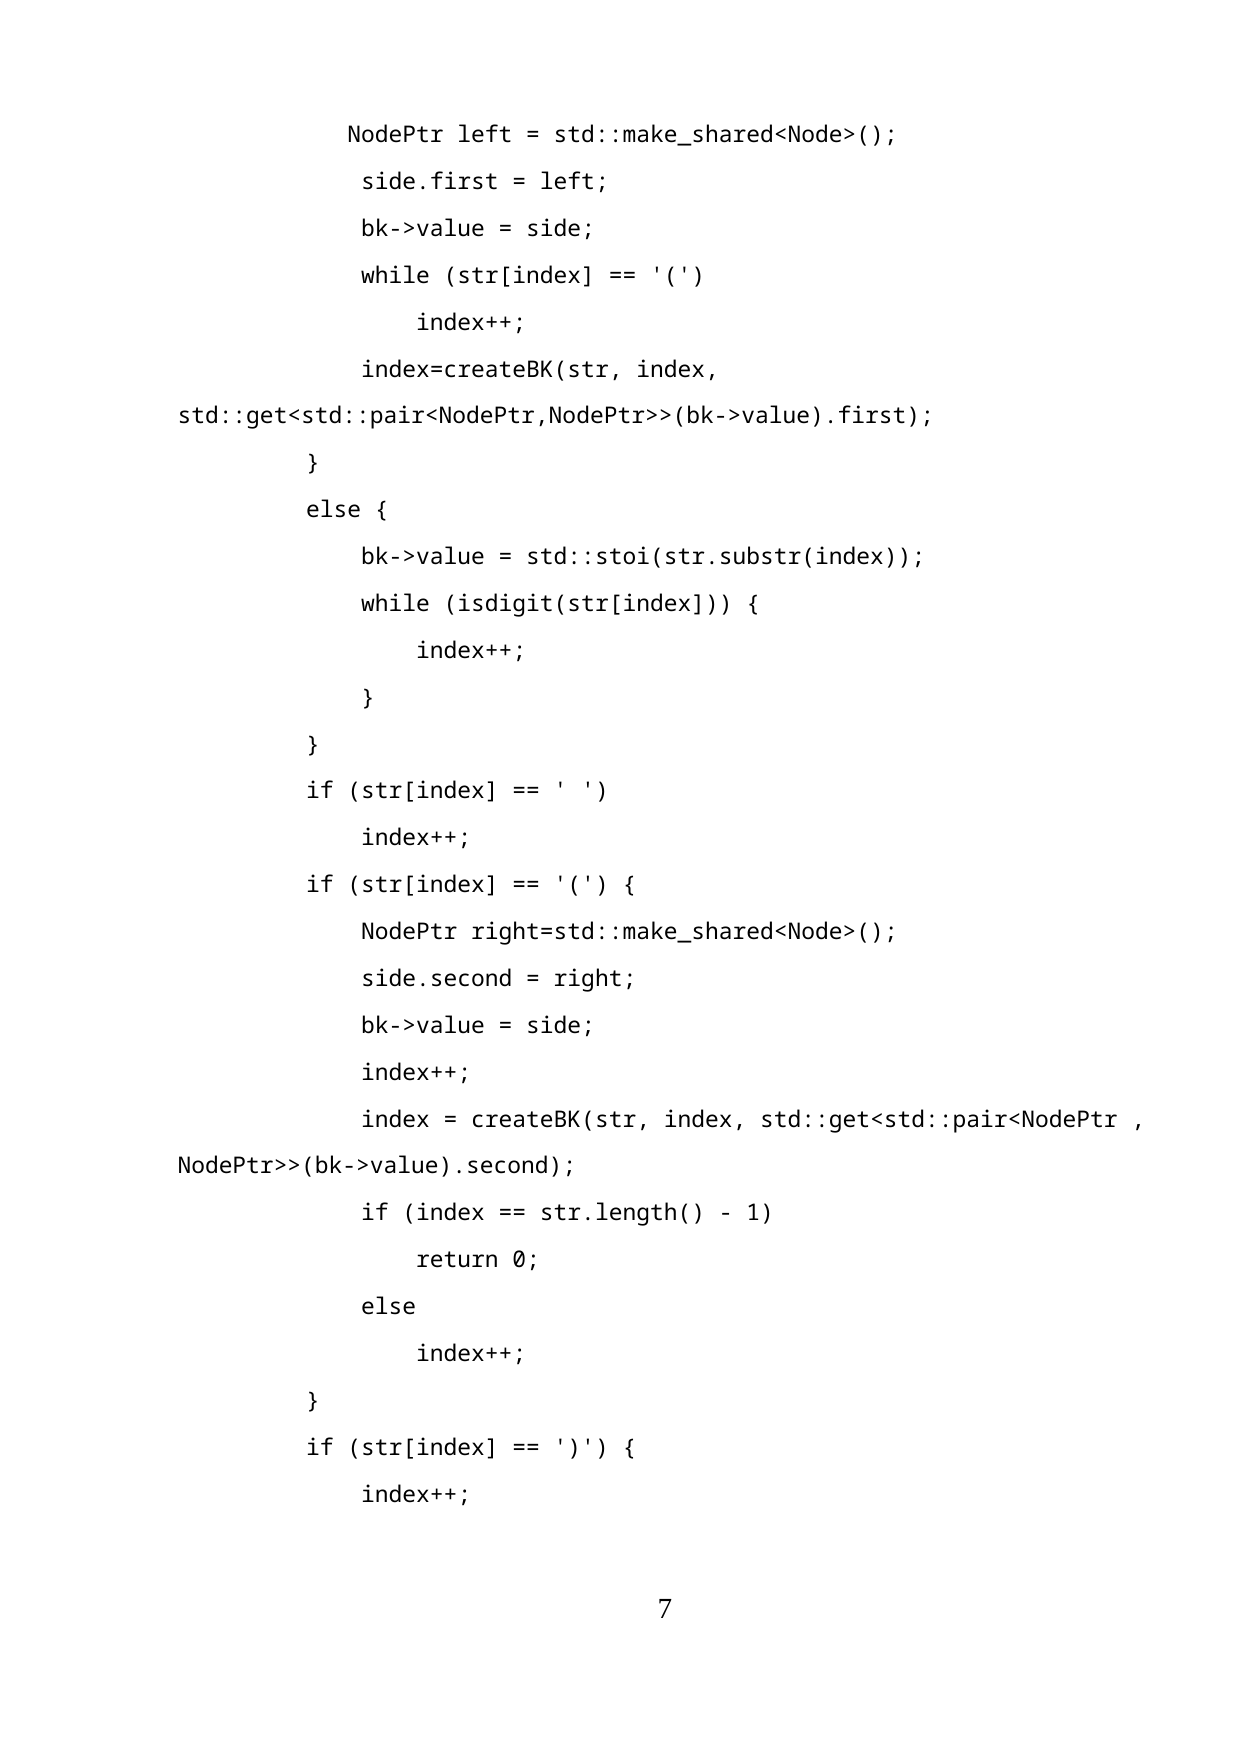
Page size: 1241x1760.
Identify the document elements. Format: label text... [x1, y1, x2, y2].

text bk->value = side; [177, 212, 1152, 243]
text index++; [177, 634, 1152, 665]
text else [177, 1290, 1152, 1321]
text side.first = left; [177, 165, 1152, 196]
text index++; [177, 1477, 1152, 1509]
text if (index == str.length() - 1) [177, 1196, 1152, 1227]
text } [177, 681, 1152, 712]
text index++; [177, 306, 1152, 337]
text while (isdigit(str[index])) { [177, 587, 1152, 618]
text bk->value = side; [177, 1009, 1152, 1040]
text if (str[index] == '(') { [177, 868, 1152, 899]
text bk->value = std::stoi(str.substr(index)); [177, 540, 1152, 571]
text } [177, 727, 1152, 759]
text NodePtr right=std::make_shared<Node>(); [177, 915, 1152, 946]
text } [177, 446, 1152, 477]
text index++; [177, 1056, 1152, 1087]
text while (str[index] == '(') [177, 259, 1152, 290]
text index = createBK(str, index, std::get<std::pair<NodePtr , NodePtr>>(bk->value).second); [177, 1102, 1152, 1181]
text } [177, 1384, 1152, 1415]
text index++; [177, 1337, 1152, 1368]
text if (str[index] == ')') { [177, 1431, 1152, 1462]
text side.second = right; [177, 962, 1152, 993]
text NodePtr left = std::make_shared<Node>(); [177, 118, 1152, 149]
text else { [177, 493, 1152, 524]
text index=createBK(str, index, std::get<std::pair<NodePtr,NodePtr>>(bk->value).first); [177, 352, 1152, 431]
text index++; [177, 821, 1152, 852]
text if (str[index] == ' ') [177, 774, 1152, 806]
text return 0; [177, 1243, 1152, 1274]
